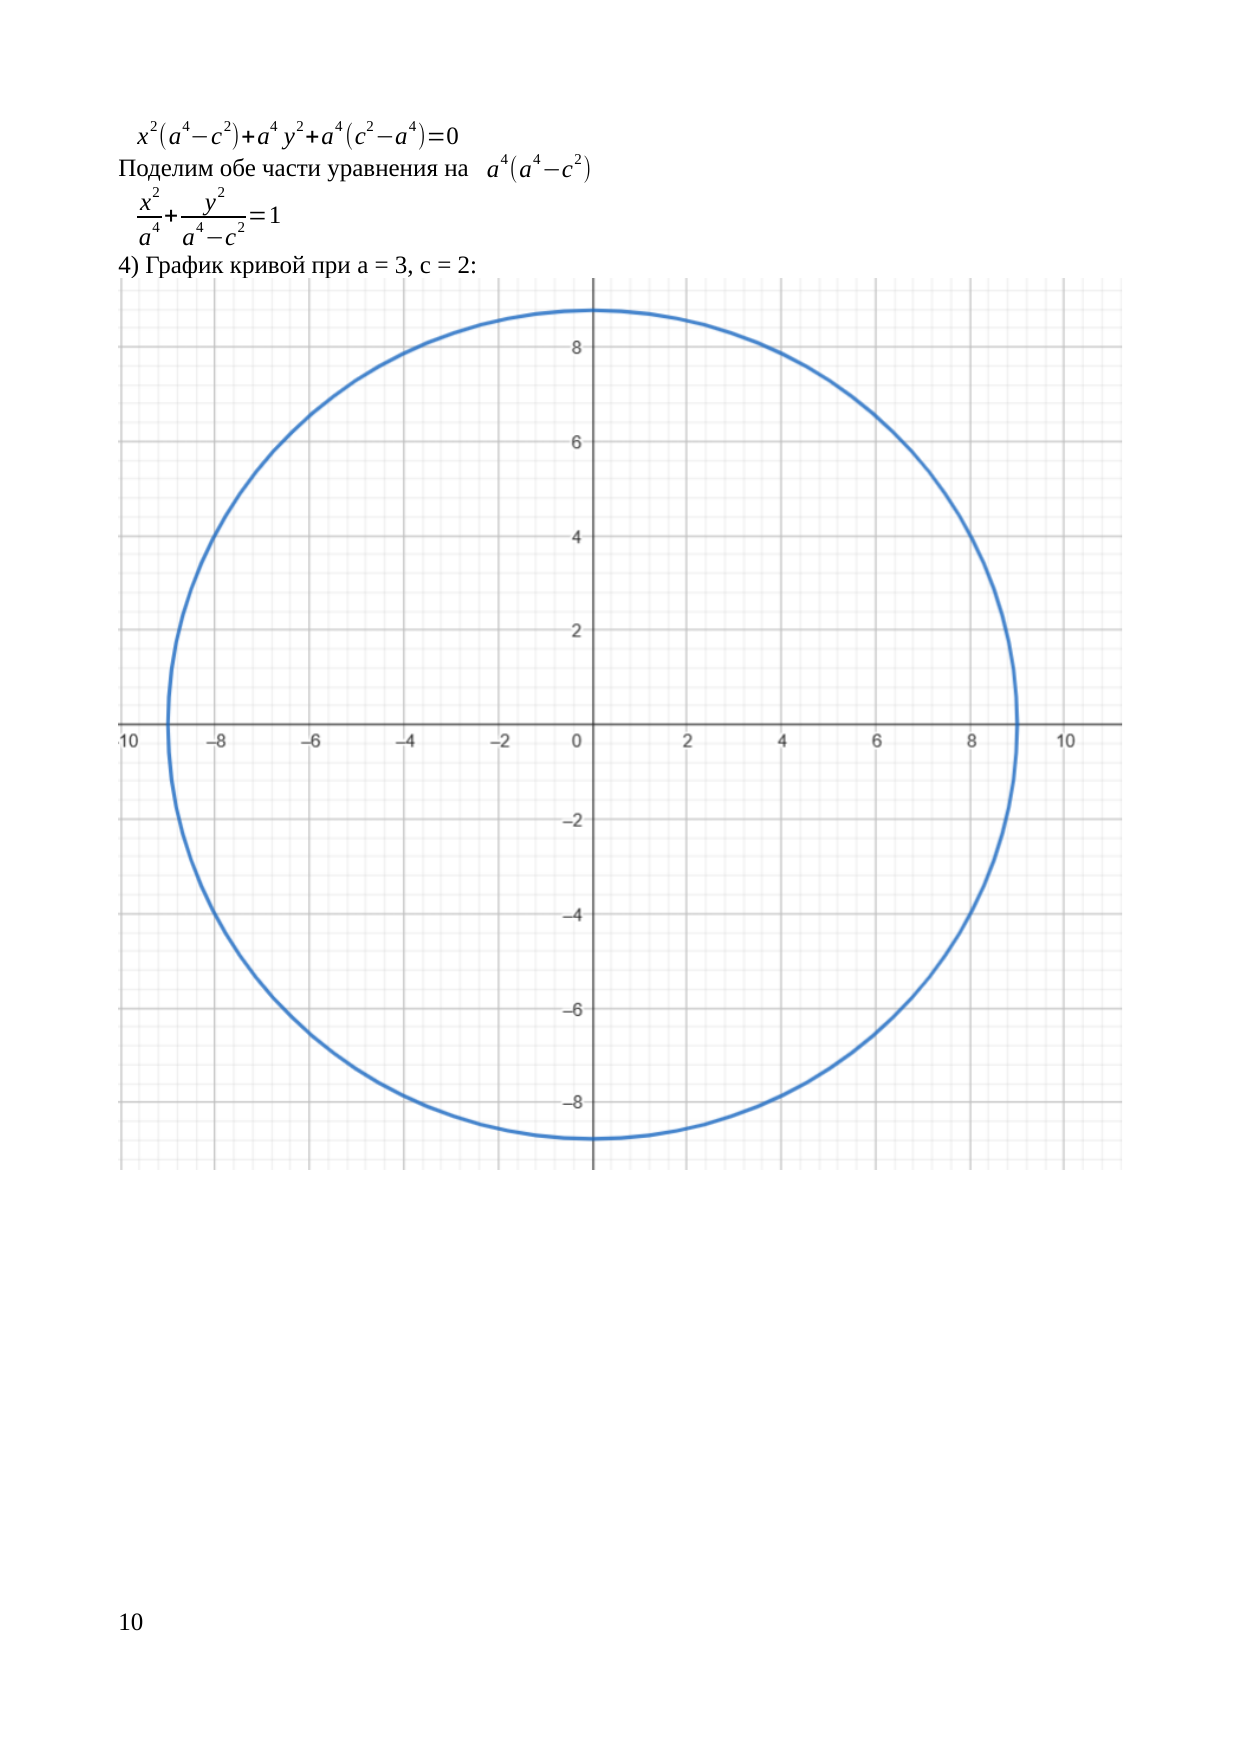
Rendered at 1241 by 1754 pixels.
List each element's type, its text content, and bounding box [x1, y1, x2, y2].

text 4) График кривой при a = 3, c = 2: [118, 250, 1122, 278]
text Поделим обе части уравнения на [118, 151, 1122, 184]
picture [118, 278, 1123, 1170]
